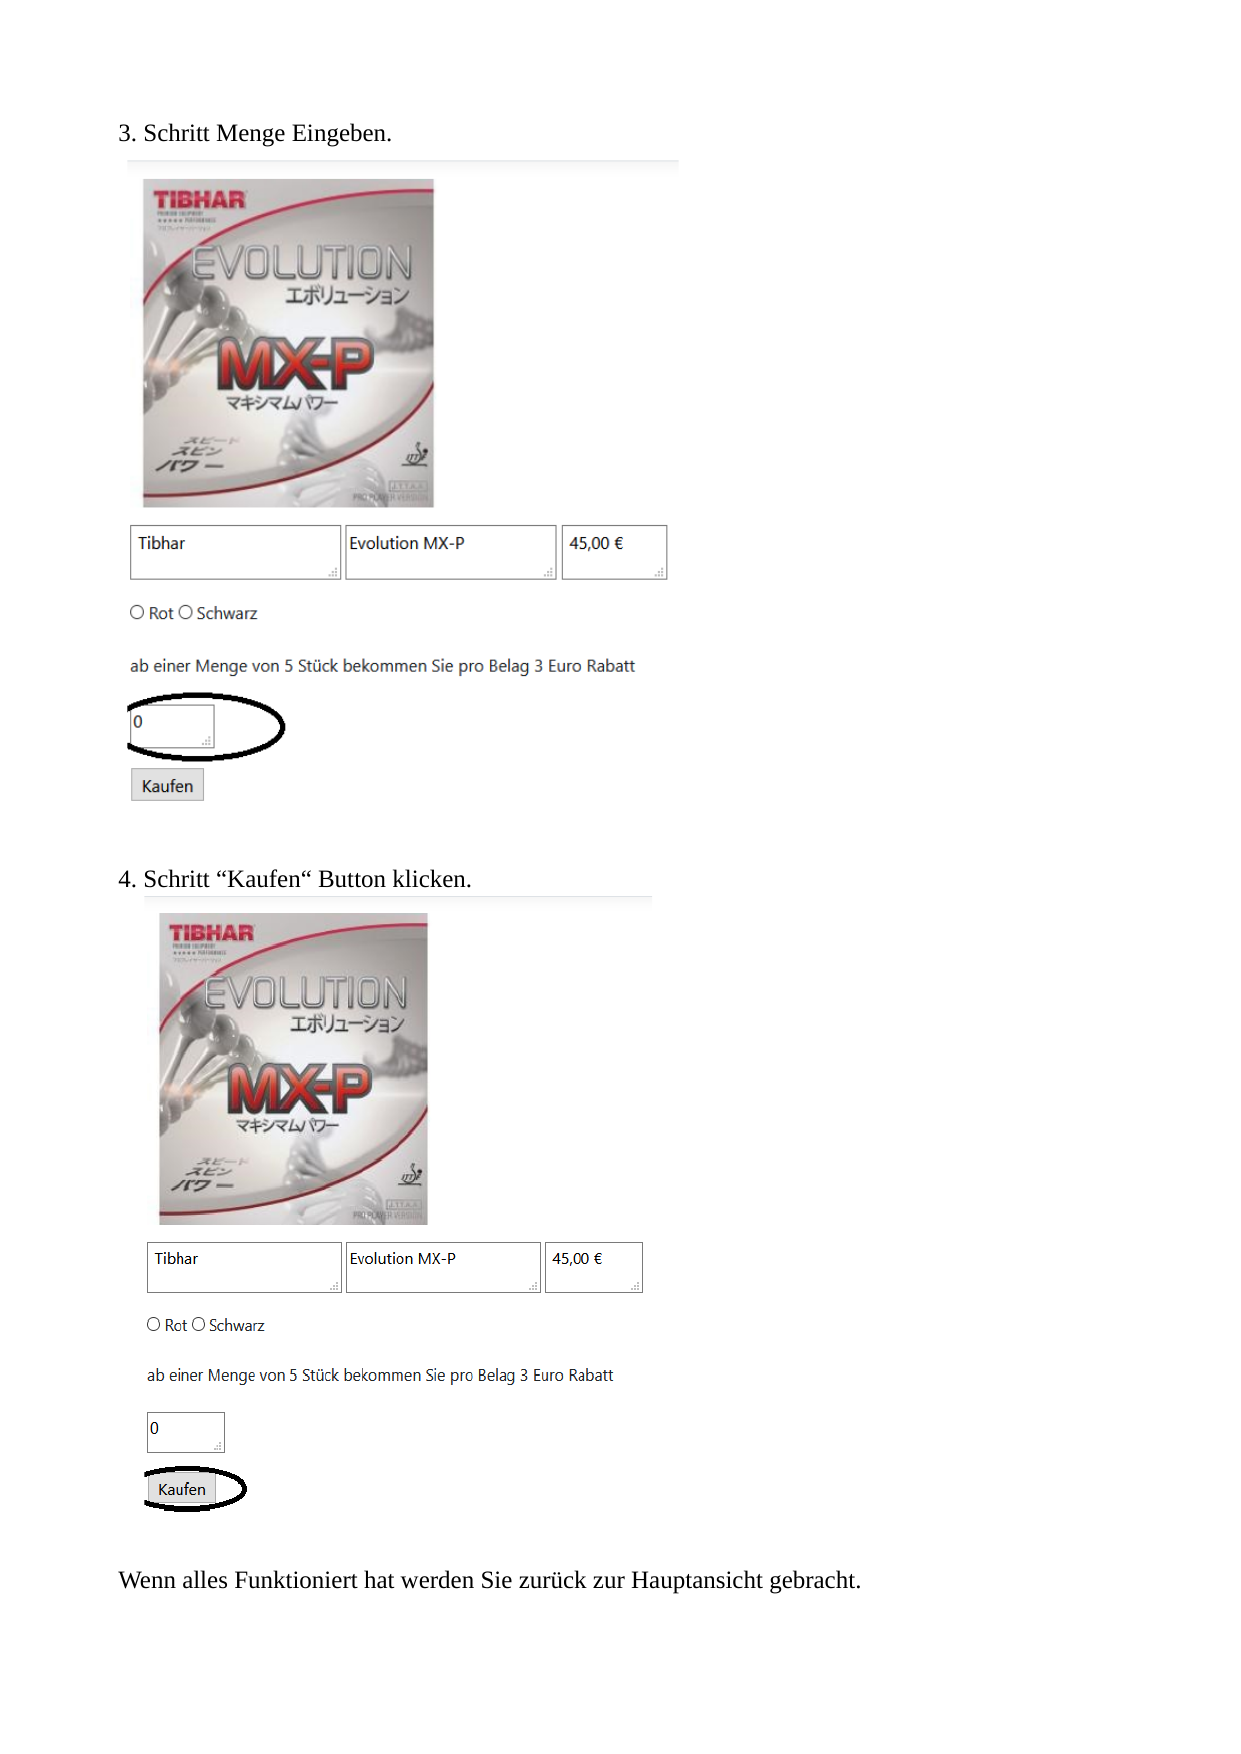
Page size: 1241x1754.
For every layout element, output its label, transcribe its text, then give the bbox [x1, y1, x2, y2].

text 3. Schritt Menge Eingeben. [118, 118, 1122, 147]
text 4. Schritt “Kaufen“ Button klicken. [118, 864, 1122, 893]
picture [144, 892, 653, 1537]
picture [127, 156, 679, 836]
text Wenn alles Funktioniert hat werden Sie zurück zur Hauptansicht gebracht. [118, 1566, 1122, 1594]
